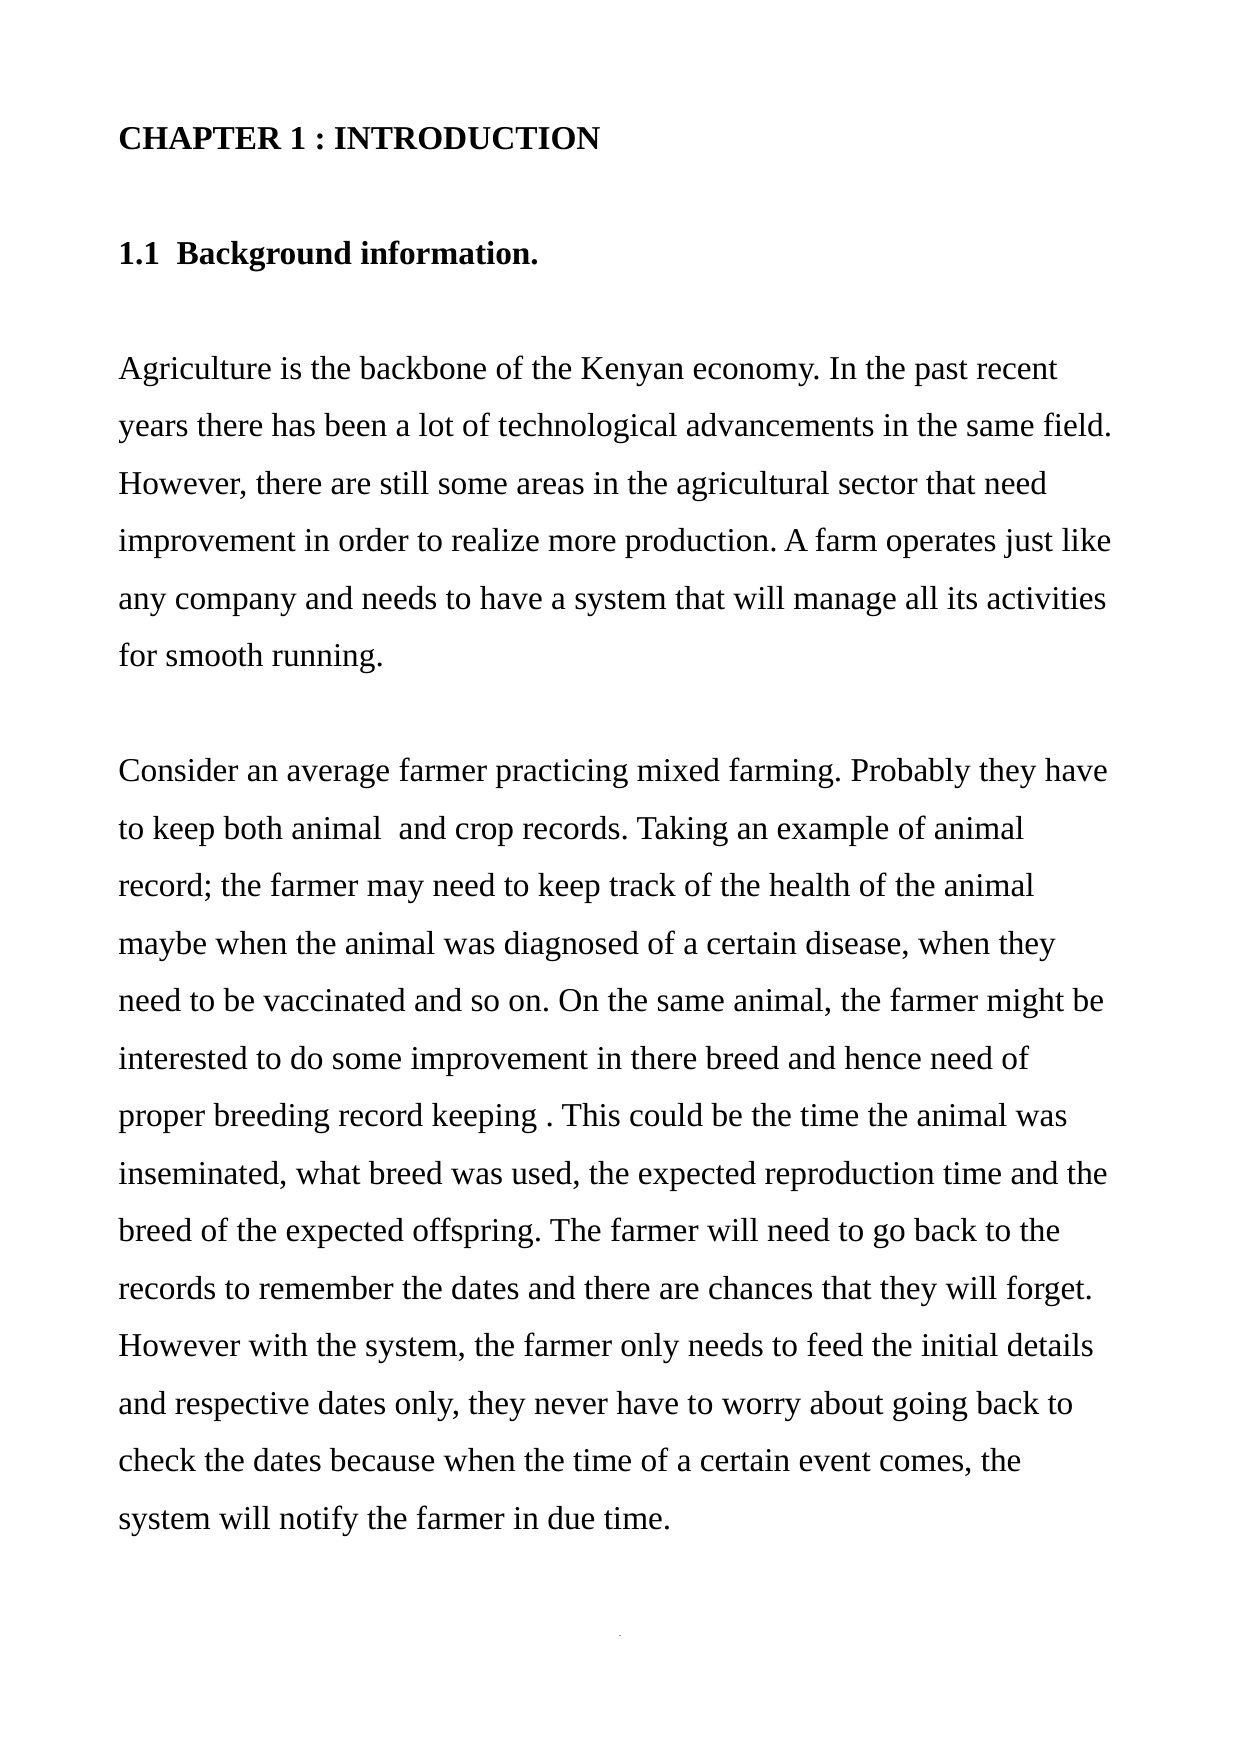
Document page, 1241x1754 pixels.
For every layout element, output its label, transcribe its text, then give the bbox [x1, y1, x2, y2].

text CHAPTER 1 : INTRODUCTION [118, 118, 1122, 156]
text 1.1 Background information. [118, 233, 1122, 271]
text Consider an average farmer practicing mixed farming. Probably they have to keep both animal and crop records. Taking an example of animal record; the farmer may need to keep track of the health of the animal maybe when the animal was diagnosed of a certain disease, when they need to be vaccinated and so on. On the same animal, the farmer might be interested to do some improvement in there breed and hence need of proper breeding record keeping . This could be the time the animal was inseminated, what breed was used, the expected reproduction time and the breed of the expected offspring. The farmer will need to go back to the records to remember the dates and there are chances that they will forget. However with the system, the farmer only needs to feed the initial details and respective dates only, they never have to worry about going back to check the dates because when the time of a certain event comes, the system will notify the farmer in due time. [118, 751, 1122, 1536]
text Agriculture is the backbone of the Kenyan economy. In the past recent years there has been a lot of technological advancements in the same field. However, there are still some areas in the agricultural sector that need improvement in order to realize more production. A farm operates just like any company and needs to have a system that will manage all its activities for smooth running. [118, 348, 1122, 674]
